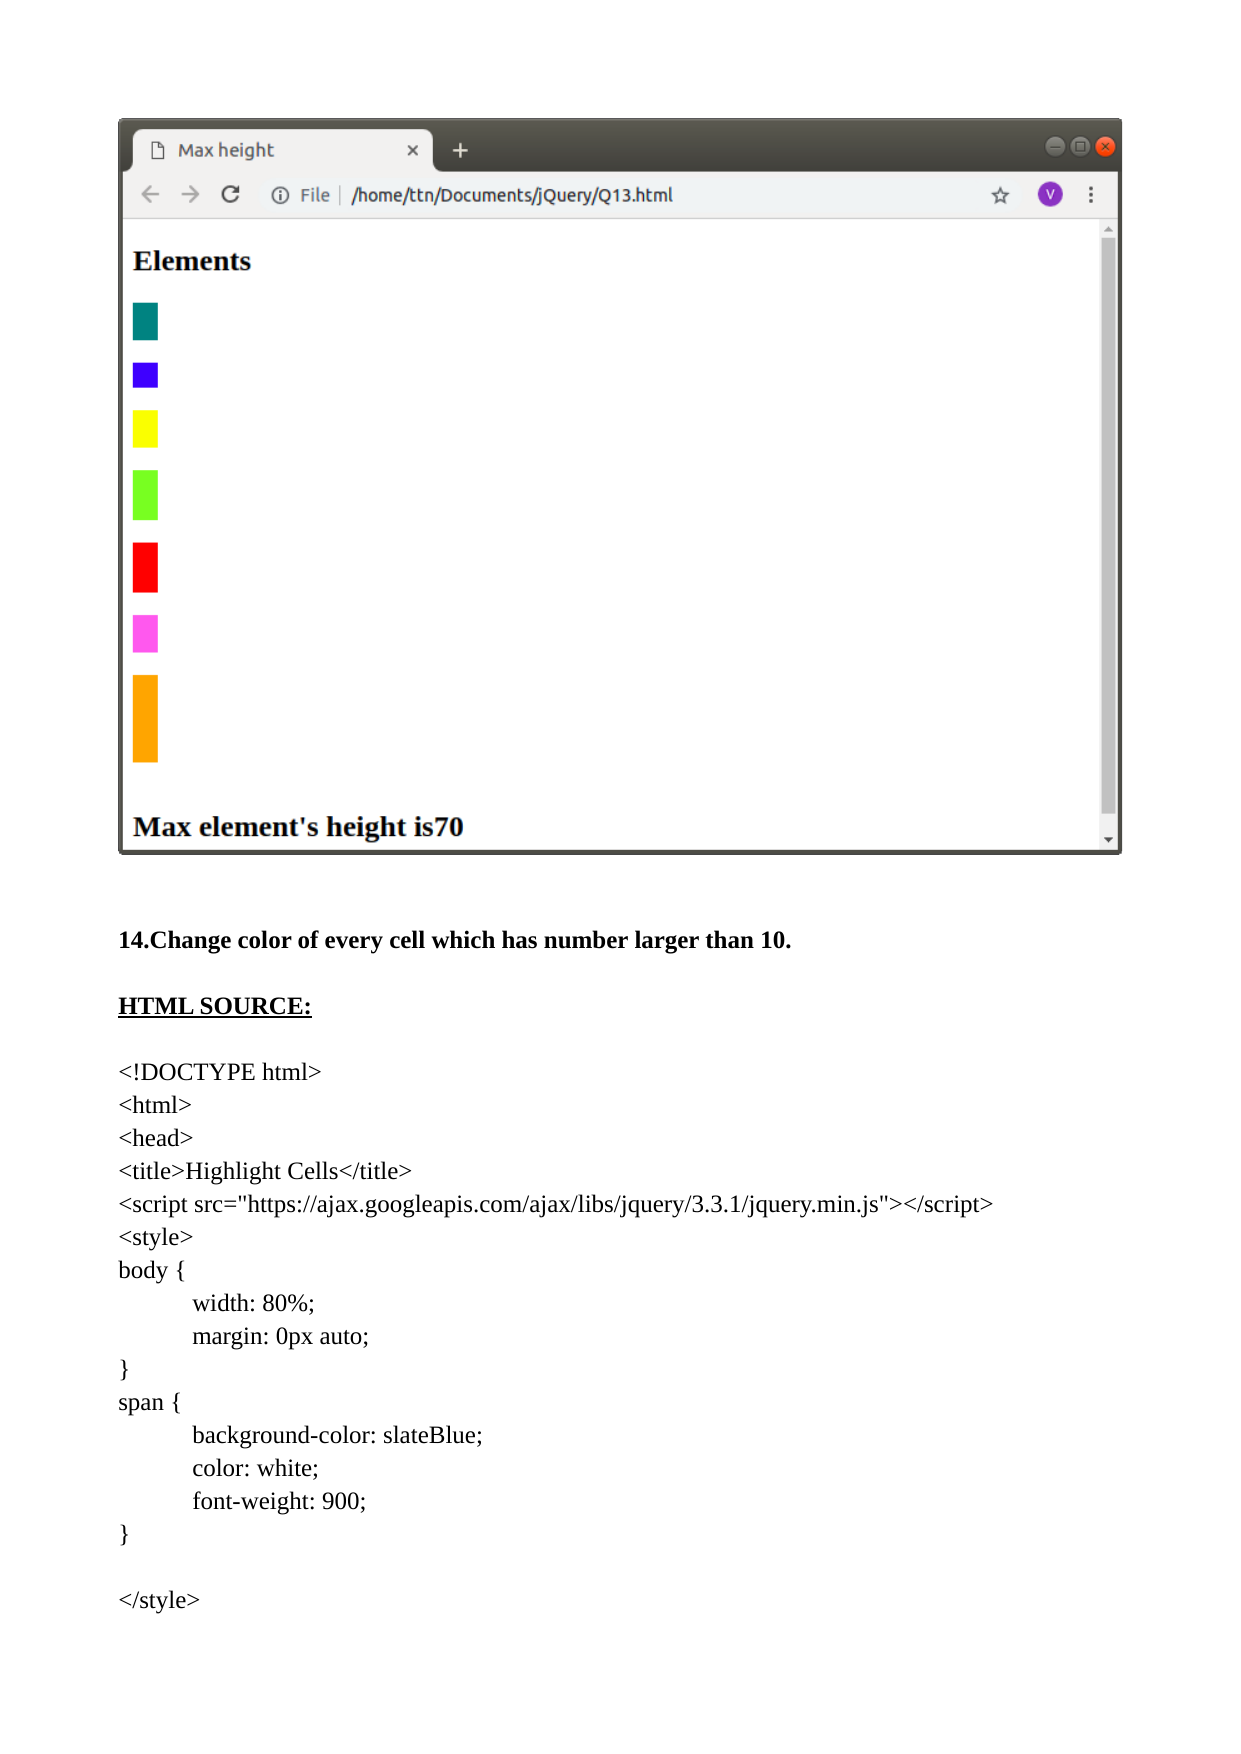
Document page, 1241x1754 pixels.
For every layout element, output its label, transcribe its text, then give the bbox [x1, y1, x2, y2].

text <style> [118, 1222, 1122, 1251]
text <html> [118, 1090, 1122, 1119]
text span { [118, 1387, 1122, 1416]
text width: 80%; [118, 1288, 1122, 1317]
text </style> [118, 1586, 1122, 1614]
text margin: 0px auto; [118, 1321, 1122, 1350]
text font-weight: 900; [118, 1486, 1122, 1515]
text 14.Change color of every cell which has number larger than 10. [118, 925, 1122, 954]
text <!DOCTYPE html> [118, 1057, 1122, 1086]
text HTML SOURCE: [118, 991, 1122, 1020]
picture [118, 118, 1123, 855]
text <title>Highlight Cells</title> [118, 1156, 1122, 1185]
text } [118, 1354, 1122, 1383]
text <script src="https://ajax.googleapis.com/ajax/libs/jquery/3.3.1/jquery.min.js"></script> [118, 1189, 1122, 1218]
text body { [118, 1255, 1122, 1284]
text <head> [118, 1123, 1122, 1152]
text } [118, 1519, 1122, 1548]
text color: white; [118, 1453, 1122, 1482]
text background-color: slateBlue; [118, 1420, 1122, 1449]
